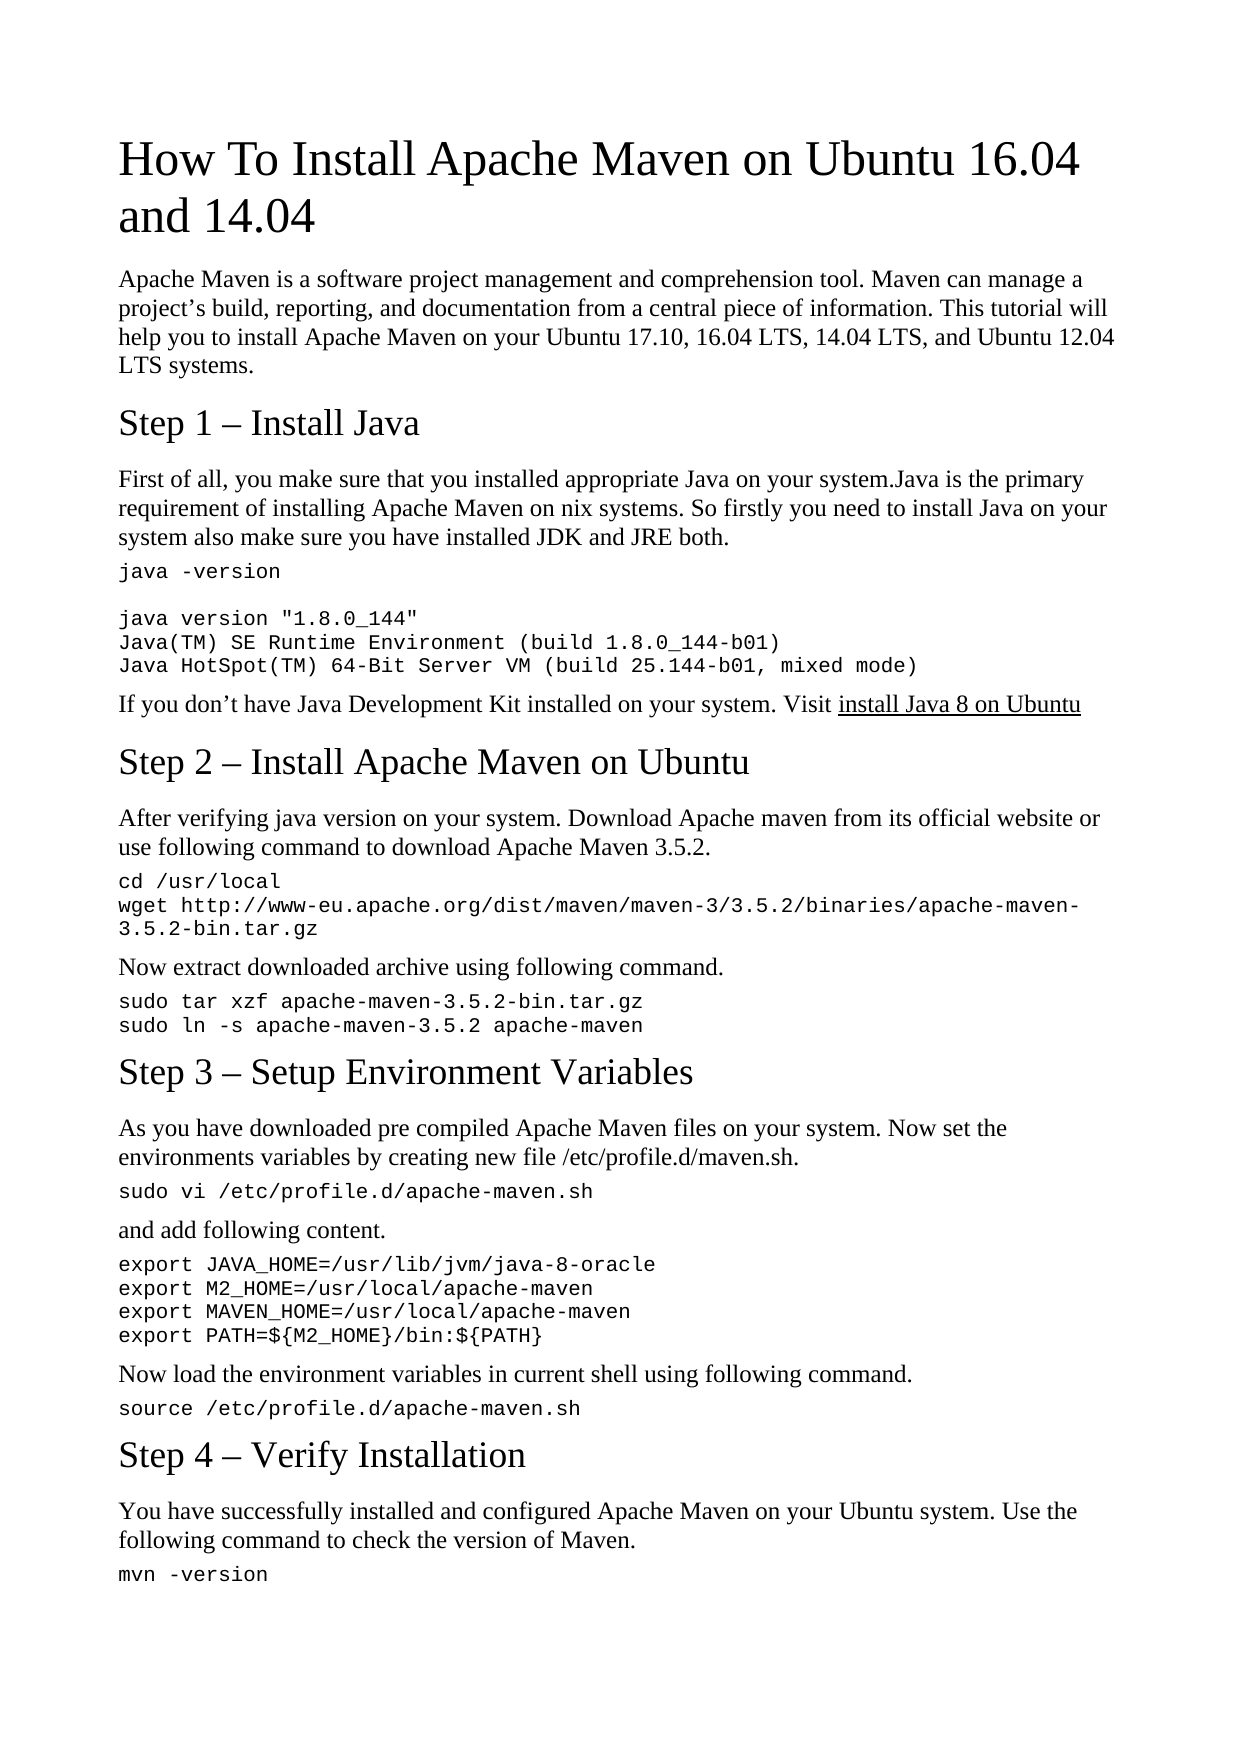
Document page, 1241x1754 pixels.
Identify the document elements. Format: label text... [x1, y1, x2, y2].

text cd /usr/local [118, 871, 1122, 894]
text Step 4 – Verify Installation [118, 1432, 1122, 1476]
text mvn -version [118, 1564, 1122, 1588]
text Java(TM) SE Runtime Environment (build 1.8.0_144-b01) [118, 632, 1122, 655]
text wget http://www-eu.apache.org/dist/maven/maven-3/3.5.2/binaries/apache-maven-3.5.2-bin.tar.gz [118, 894, 1122, 942]
text export M2_HOME=/usr/local/apache-maven [118, 1278, 1122, 1302]
text After verifying java version on your system. Download Apache maven from its official website or use following command to download Apache Maven 3.5.2. [118, 803, 1122, 861]
text Step 3 – Setup Environment Variables [118, 1049, 1122, 1092]
text and add following content. [118, 1215, 1122, 1244]
text Apache Maven is a software project management and comprehension tool. Maven can manage a project’s build, reporting, and documentation from a central piece of information. This tutorial will help you to install Apache Maven on your Ubuntu 17.10, 16.04 LTS, 14.04 LTS, and Ubuntu 12.04 LTS systems. [118, 264, 1122, 379]
text As you have downloaded pre compiled Apache Maven files on your system. Now set the environments variables by creating new file /etc/profile.d/maven.sh. [118, 1113, 1122, 1171]
text Java HotSpot(TM) 64-Bit Server VM (build 25.144-b01, mixed mode) [118, 655, 1122, 679]
text First of all, you make sure that you installed appropriate Java on your system.Java is the primary requirement of installing Apache Maven on nix systems. So firstly you need to install Java on your system also make sure you have installed JDK and JRE both. [118, 464, 1122, 550]
text export JAVA_HOME=/usr/lib/jvm/java-8-oracle [118, 1254, 1122, 1278]
text java version "1.8.0_144" [118, 608, 1122, 632]
text export MAVEN_HOME=/usr/local/apache-maven [118, 1302, 1122, 1325]
text java -version [118, 561, 1122, 584]
text You have successfully installed and configured Apache Maven on your Ubuntu system. Use the following command to check the version of Maven. [118, 1496, 1122, 1554]
text sudo ln -s apache-maven-3.5.2 apache-maven [118, 1015, 1122, 1039]
text If you don’t have Java Development Kit installed on your system. Visit install Java 8 on Ubuntu [118, 689, 1122, 718]
text Step 2 – Install Apache Maven on Ubuntu [118, 739, 1122, 782]
text How To Install Apache Maven on Ubuntu 16.04 and 14.04 [118, 128, 1122, 243]
text sudo vi /etc/profile.d/apache-maven.sh [118, 1181, 1122, 1205]
text Now load the environment variables in current shell using following command. [118, 1359, 1122, 1388]
text Step 1 – Install Java [118, 400, 1122, 443]
text Now extract downloaded archive using following command. [118, 952, 1122, 981]
text sudo tar xzf apache-maven-3.5.2-bin.tar.gz [118, 991, 1122, 1015]
text export PATH=${M2_HOME}/bin:${PATH} [118, 1325, 1122, 1349]
text source /etc/profile.d/apache-maven.sh [118, 1398, 1122, 1422]
